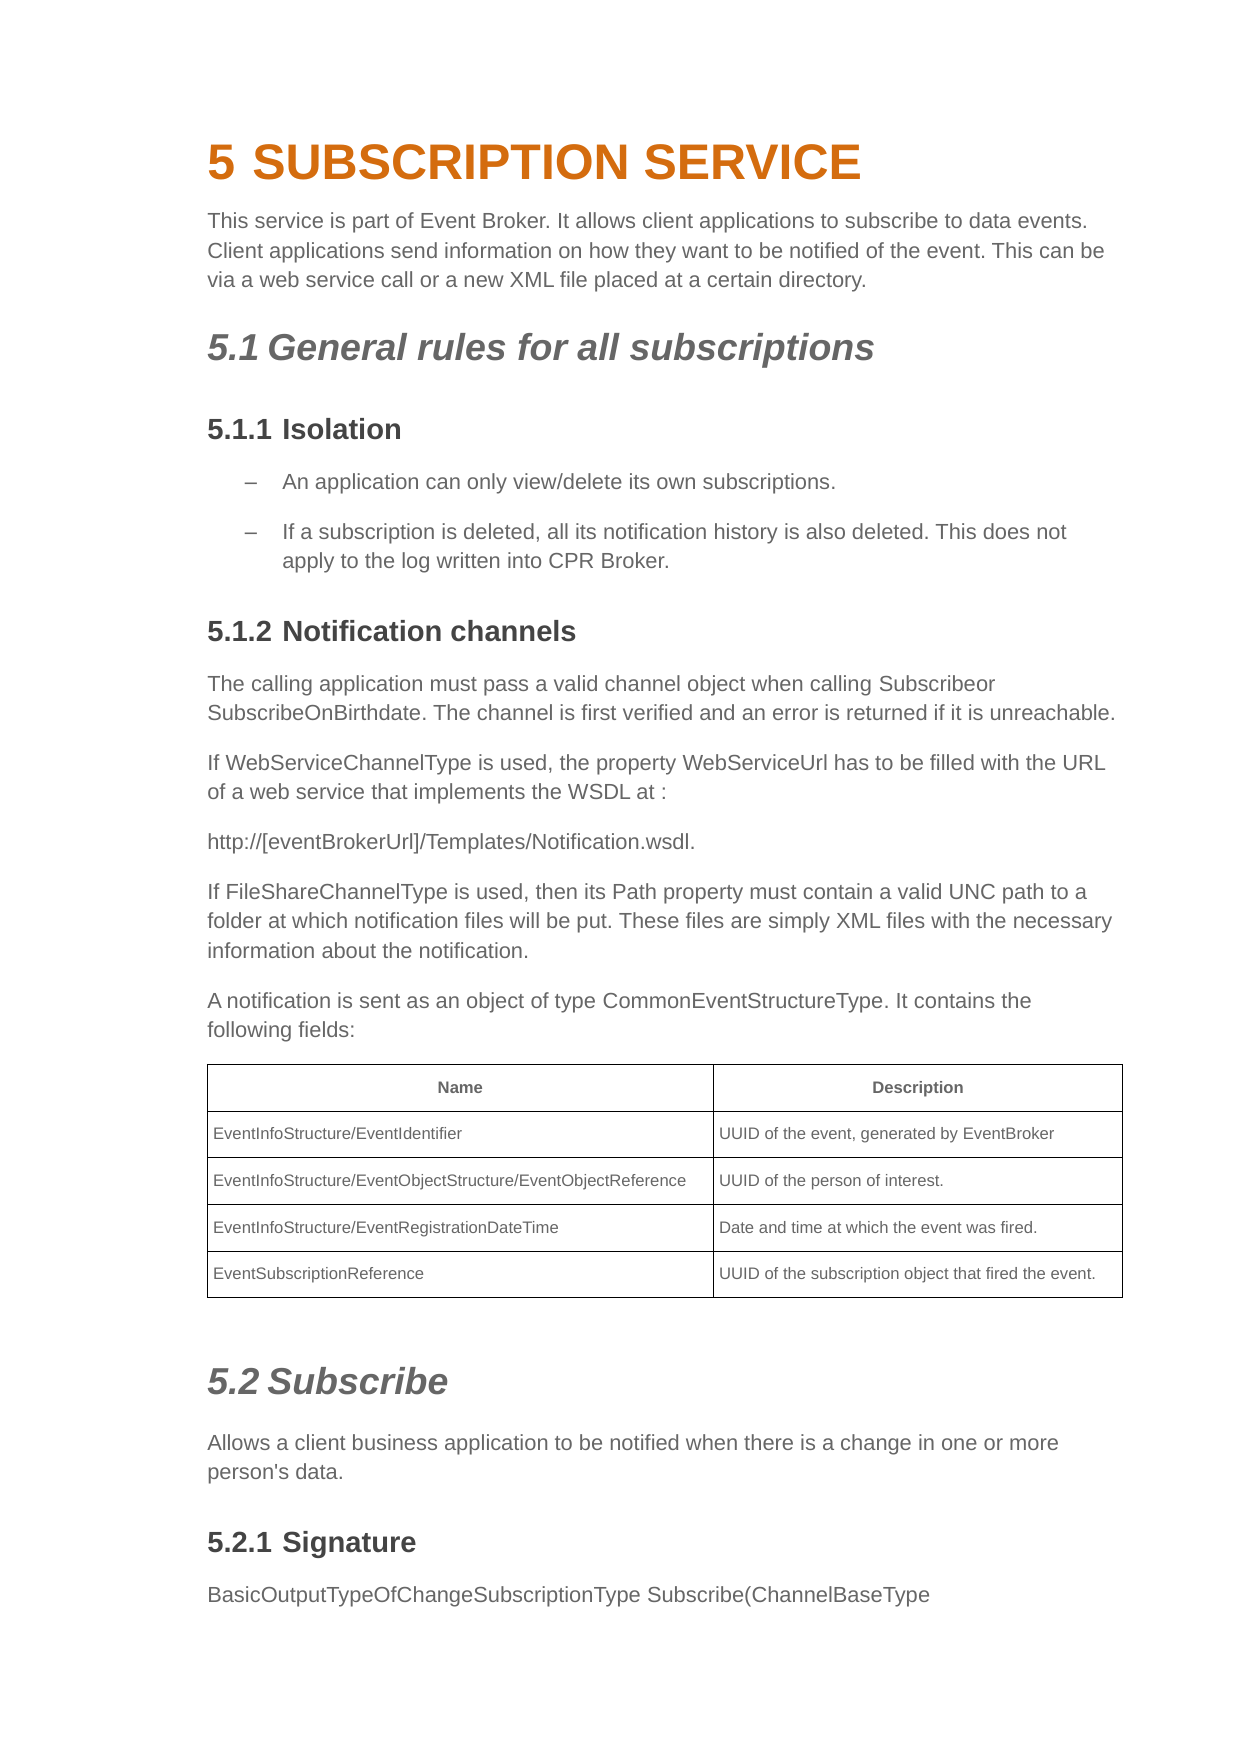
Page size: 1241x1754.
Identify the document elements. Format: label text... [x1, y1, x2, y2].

subtitle Isolation [207, 393, 1122, 451]
subtitle General rules for all subscriptions [207, 314, 1122, 372]
table_cell EventInfoStructure/EventIdentifier [208, 1112, 713, 1157]
table_cell UUID of the subscription object that fired the event. [714, 1252, 1122, 1297]
table_cell Date and time at which the event was fired. [714, 1205, 1122, 1251]
list If a subscription is deleted, all its notification history is also deleted. This does not apply to the log written into CPR Broker. [244, 516, 1122, 574]
subtitle Subscribe [207, 1347, 1122, 1406]
text Allows a client business application to be notified when there is a change in one or more person's data. [207, 1427, 1122, 1485]
subtitle Signature [207, 1506, 1122, 1564]
table_header Name [208, 1065, 713, 1111]
table_cell EventSubscriptionReference [208, 1252, 713, 1297]
subtitle Subscription Service [207, 133, 1122, 191]
table_cell UUID of the person of interest. [714, 1158, 1122, 1204]
table_cell UUID of the event, generated by EventBroker [714, 1112, 1122, 1157]
text BasicOutputTypeOfChangeSubscriptionType Subscribe(ChannelBaseType [207, 1579, 1122, 1608]
table_cell EventInfoStructure/EventRegistrationDateTime [208, 1205, 713, 1251]
list An application can only view/delete its own subscriptions. [244, 466, 1122, 495]
subtitle Notification channels [207, 595, 1122, 653]
table_cell EventInfoStructure/EventObjectStructure/EventObjectReference [208, 1158, 713, 1204]
text http://[eventBrokerUrl]/Templates/Notification.wsdl. [207, 826, 1122, 856]
text If WebServiceChannelType is used, the property WebServiceUrl has to be filled with the URL of a web service that implements the WSDL at : [207, 747, 1122, 806]
text This service is part of Event Broker. It allows client applications to subscribe to data events. Client applications send information on how they want to be notified of the event. This can be via a web service call or a new XML file placed at a certain directory. [207, 206, 1122, 293]
text If FileShareChannelType is used, then its Path property must contain a valid UNC path to a folder at which notification files will be put. These files are simply XML files with the necessary information about the notification. [207, 876, 1122, 964]
table_header Description [714, 1065, 1122, 1111]
text A notification is sent as an object of type CommonEventStructureType. It contains the following fields: [207, 985, 1122, 1043]
text The calling application must pass a valid channel object when calling Subscribeor SubscribeOnBirthdate. The channel is first verified and an error is returned if it is unreachable. [207, 668, 1122, 726]
